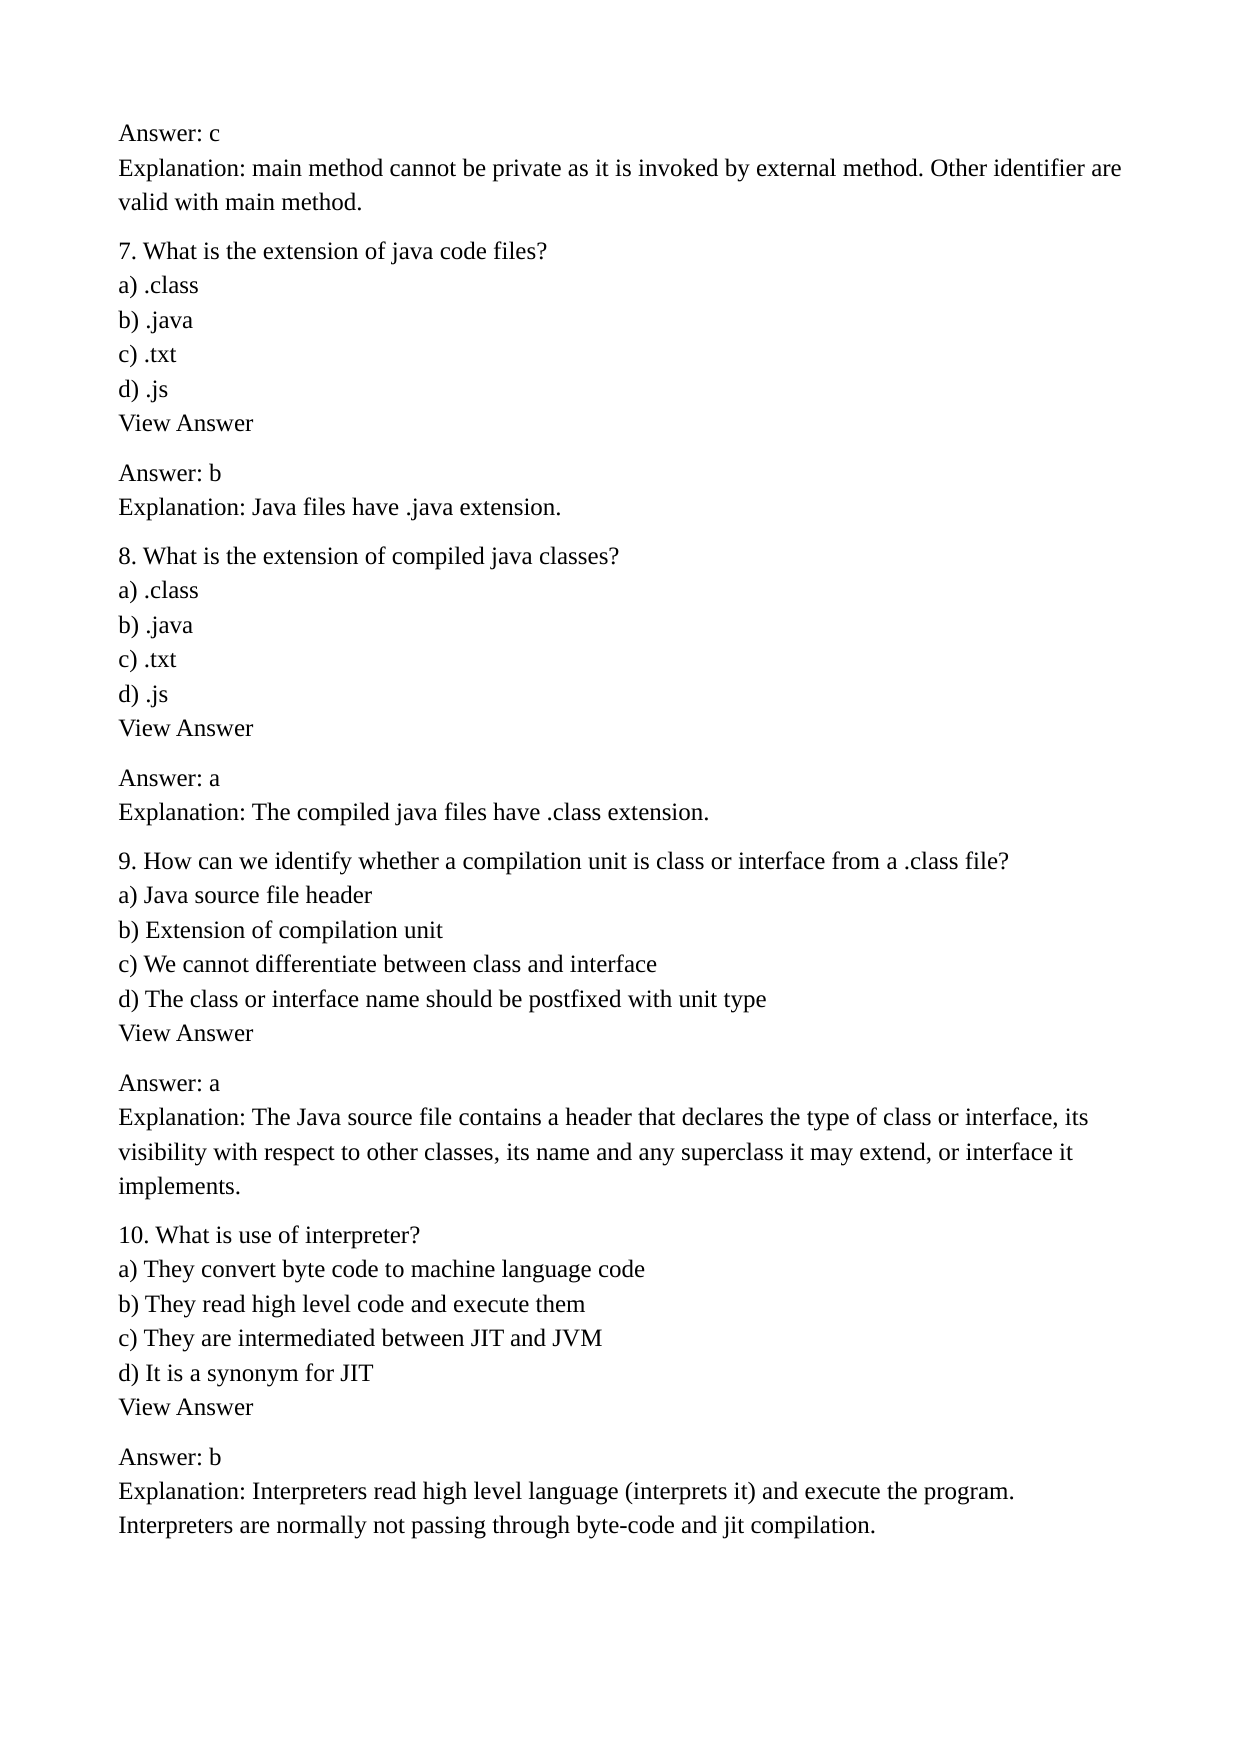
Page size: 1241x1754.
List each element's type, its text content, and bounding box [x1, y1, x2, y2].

text Answer: c Explanation: main method cannot be private as it is invoked by external method. Other identifier are valid with main method. [118, 118, 1122, 216]
text Answer: b Explanation: Interpreters read high level language (interprets it) and execute the program. Interpreters are normally not passing through byte-code and jit compilation. [118, 1442, 1122, 1539]
text Answer: a Explanation: The compiled java files have .class extension. [118, 763, 1122, 826]
text 7. What is the extension of java code files? a) .class b) .java c) .txt d) .js View Answer [118, 236, 1122, 437]
text 10. What is use of interpreter? a) They convert byte code to machine language code b) They read high level code and execute them c) They are intermediated between JIT and JVM d) It is a synonym for JIT View Answer [118, 1220, 1122, 1421]
text Answer: b Explanation: Java files have .java extension. [118, 458, 1122, 521]
text Answer: a Explanation: The Java source file contains a header that declares the type of class or interface, its visibility with respect to other classes, its name and any superclass it may extend, or interface it implements. [118, 1068, 1122, 1200]
text 8. What is the extension of compiled java classes? a) .class b) .java c) .txt d) .js View Answer [118, 541, 1122, 742]
text 9. How can we identify whether a compilation unit is class or interface from a .class file? a) Java source file header b) Extension of compilation unit c) We cannot differentiate between class and interface d) The class or interface name should be postfixed with unit type View Answer [118, 846, 1122, 1047]
